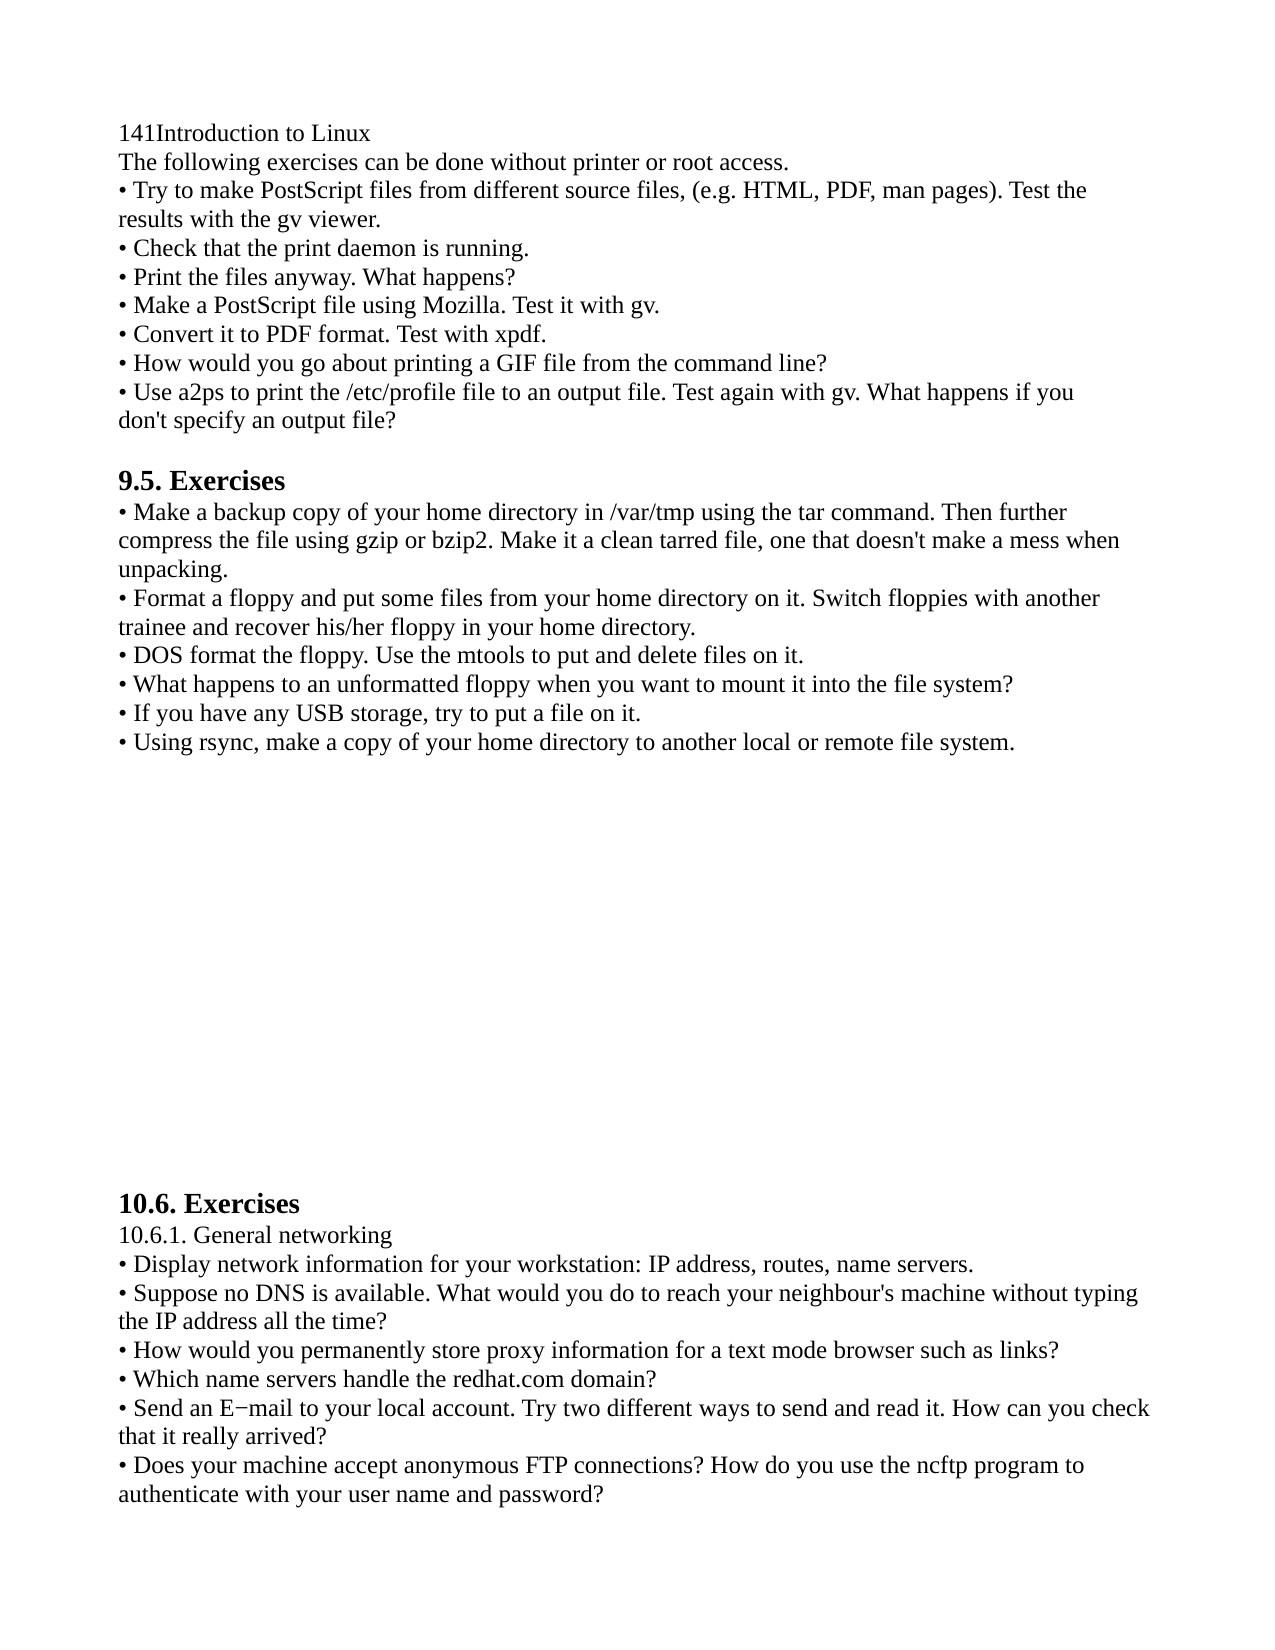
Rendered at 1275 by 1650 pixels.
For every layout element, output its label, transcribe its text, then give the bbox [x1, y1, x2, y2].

text • If you have any USB storage, try to put a file on it. [118, 698, 1157, 727]
text • Which name servers handle the redhat.com domain? [118, 1364, 1157, 1393]
text that it really arrived? [118, 1421, 1157, 1450]
text authenticate with your user name and password? [118, 1479, 1157, 1508]
text • Convert it to PDF format. Test with xpdf. [118, 319, 1157, 348]
text 9.5. Exercises [118, 463, 1157, 497]
text • Make a backup copy of your home directory in /var/tmp using the tar command. Then further [118, 497, 1157, 525]
text unpacking. [118, 554, 1157, 583]
text 10.6.1. General networking [118, 1220, 1157, 1249]
text compress the file using gzip or bzip2. Make it a clean tarred file, one that doesn't make a mess when [118, 525, 1157, 554]
text • Display network information for your workstation: IP address, routes, name servers. [118, 1249, 1157, 1278]
text • Print the files anyway. What happens? [118, 262, 1157, 291]
text the IP address all the time? [118, 1306, 1157, 1335]
text • Format a floppy and put some files from your home directory on it. Switch floppies with another [118, 583, 1157, 612]
text • DOS format the floppy. Use the mtools to put and delete files on it. [118, 640, 1157, 669]
text • Check that the print daemon is running. [118, 233, 1157, 262]
text • Send an E−mail to your local account. Try two different ways to send and read it. How can you check [118, 1393, 1157, 1421]
text trainee and recover his/her floppy in your home directory. [118, 612, 1157, 640]
text • Use a2ps to print the /etc/profile file to an output file. Test again with gv. What happens if you [118, 377, 1157, 406]
text • What happens to an unformatted floppy when you want to mount it into the file system? [118, 669, 1157, 698]
text • How would you permanently store proxy information for a text mode browser such as links? [118, 1335, 1157, 1364]
text • Does your machine accept anonymous FTP connections? How do you use the ncftp program to [118, 1450, 1157, 1479]
text • Using rsync, make a copy of your home directory to another local or remote file system. [118, 727, 1157, 755]
text don't specify an output file? [118, 406, 1157, 434]
text • Try to make PostScript files from different source files, (e.g. HTML, PDF, man pages). Test the [118, 176, 1157, 204]
text results with the gv viewer. [118, 204, 1157, 233]
text The following exercises can be done without printer or root access. [118, 147, 1157, 176]
text • How would you go about printing a GIF file from the command line? [118, 348, 1157, 377]
text 10.6. Exercises [118, 1187, 1157, 1220]
text • Suppose no DNS is available. What would you do to reach your neighbour's machine without typing [118, 1278, 1157, 1306]
text 141Introduction to Linux [118, 118, 1157, 147]
text • Make a PostScript file using Mozilla. Test it with gv. [118, 291, 1157, 319]
